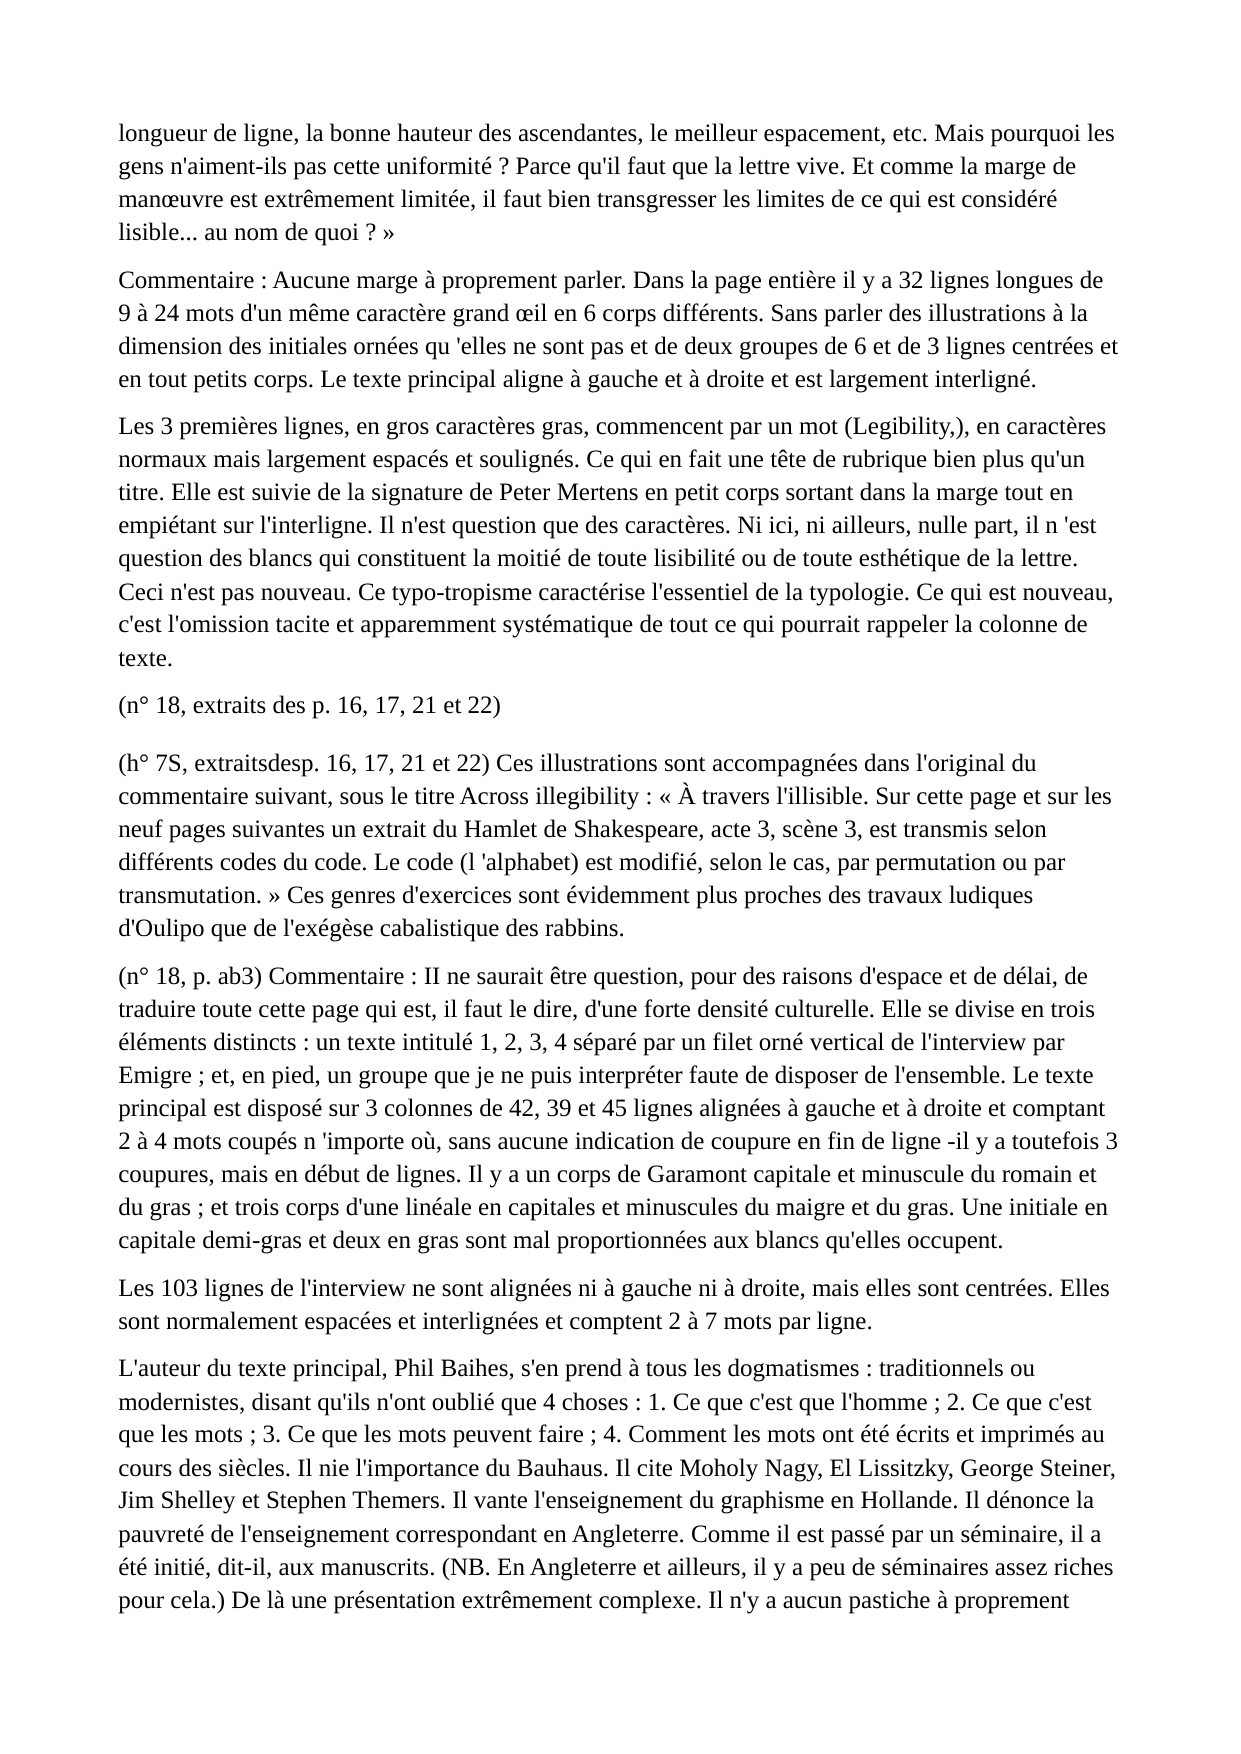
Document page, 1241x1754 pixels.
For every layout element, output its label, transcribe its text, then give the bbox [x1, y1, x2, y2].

text (n° 18, extraits des p. 16, 17, 21 et 22) [118, 690, 1122, 719]
text (n° 18, p. ab3) Commentaire : II ne saurait être question, pour des raisons d'espace et de délai, de traduire toute cette page qui est, il faut le dire, d'une forte densité culturelle. Elle se divise en trois éléments distincts : un texte intitulé 1, 2, 3, 4 séparé par un filet orné vertical de l'interview par Emigre ; et, en pied, un groupe que je ne puis interpréter faute de disposer de l'ensemble. Le texte principal est disposé sur 3 colonnes de 42, 39 et 45 lignes alignées à gauche et à droite et comptant 2 à 4 mots coupés n 'importe où, sans aucune indication de coupure en fin de ligne -il y a toutefois 3 coupures, mais en début de lignes. Il y a un corps de Garamont capitale et minuscule du romain et du gras ; et trois corps d'une linéale en capitales et minuscules du maigre et du gras. Une initiale en capitale demi-gras et deux en gras sont mal proportionnées aux blancs qu'elles occupent. [118, 961, 1122, 1254]
text longueur de ligne, la bonne hauteur des ascendantes, le meilleur espacement, etc. Mais pourquoi les gens n'aiment-ils pas cette uniformité ? Parce qu'il faut que la lettre vive. Et comme la marge de manœuvre est extrêmement limitée, il faut bien transgresser les limites de ce qui est considéré lisible... au nom de quoi ? » [118, 118, 1122, 246]
text Les 3 premières lignes, en gros caractères gras, commencent par un mot (Legibility,), en caractères normaux mais largement espacés et soulignés. Ce qui en fait une tête de rubrique bien plus qu'un titre. Elle est suivie de la signature de Peter Mertens en petit corps sortant dans la marge tout en empiétant sur l'interligne. Il n'est question que des caractères. Ni ici, ni ailleurs, nulle part, il n 'est question des blancs qui constituent la moitié de toute lisibilité ou de toute esthétique de la lettre. Ceci n'est pas nouveau. Ce typo-tropisme caractérise l'essentiel de la typologie. Ce qui est nouveau, c'est l'omission tacite et apparemment systématique de tout ce qui pourrait rappeler la colonne de texte. [118, 411, 1122, 671]
text Commentaire : Aucune marge à proprement parler. Dans la page entière il y a 32 lignes longues de 9 à 24 mots d'un même caractère grand œil en 6 corps différents. Sans parler des illustrations à la dimension des initiales ornées qu 'elles ne sont pas et de deux groupes de 6 et de 3 lignes centrées et en tout petits corps. Le texte principal aligne à gauche et à droite et est largement interligné. [118, 265, 1122, 393]
text L'auteur du texte principal, Phil Baihes, s'en prend à tous les dogmatismes : traditionnels ou modernistes, disant qu'ils n'ont oublié que 4 choses : 1. Ce que c'est que l'homme ; 2. Ce que c'est que les mots ; 3. Ce que les mots peuvent faire ; 4. Comment les mots ont été écrits et imprimés au cours des siècles. Il nie l'importance du Bauhaus. Il cite Moholy Nagy, El Lissitzky, George Steiner, Jim Shelley et Stephen Themers. Il vante l'enseignement du graphisme en Hollande. Il dénonce la pauvreté de l'enseignement correspondant en Angleterre. Comme il est passé par un séminaire, il a été initié, dit-il, aux manuscrits. (NB. En Angleterre et ailleurs, il y a peu de séminaires assez riches pour cela.) De là une présentation extrêmement complexe. Il n'y a aucun pastiche à proprement [118, 1353, 1122, 1613]
text Les 103 lignes de l'interview ne sont alignées ni à gauche ni à droite, mais elles sont centrées. Elles sont normalement espacées et interlignées et comptent 2 à 7 mots par ligne. [118, 1273, 1122, 1335]
text (h° 7S, extraitsdesp. 16, 17, 21 et 22) Ces illustrations sont accompagnées dans l'original du commentaire suivant, sous le titre Across illegibility : « À travers l'illisible. Sur cette page et sur les neuf pages suivantes un extrait du Hamlet de Shakespeare, acte 3, scène 3, est transmis selon différents codes du code. Le code (l 'alphabet) est modifié, selon le cas, par permutation ou par transmutation. » Ces genres d'exercices sont évidemment plus proches des travaux ludiques d'Oulipo que de l'exégèse cabalistique des rabbins. [118, 748, 1122, 942]
